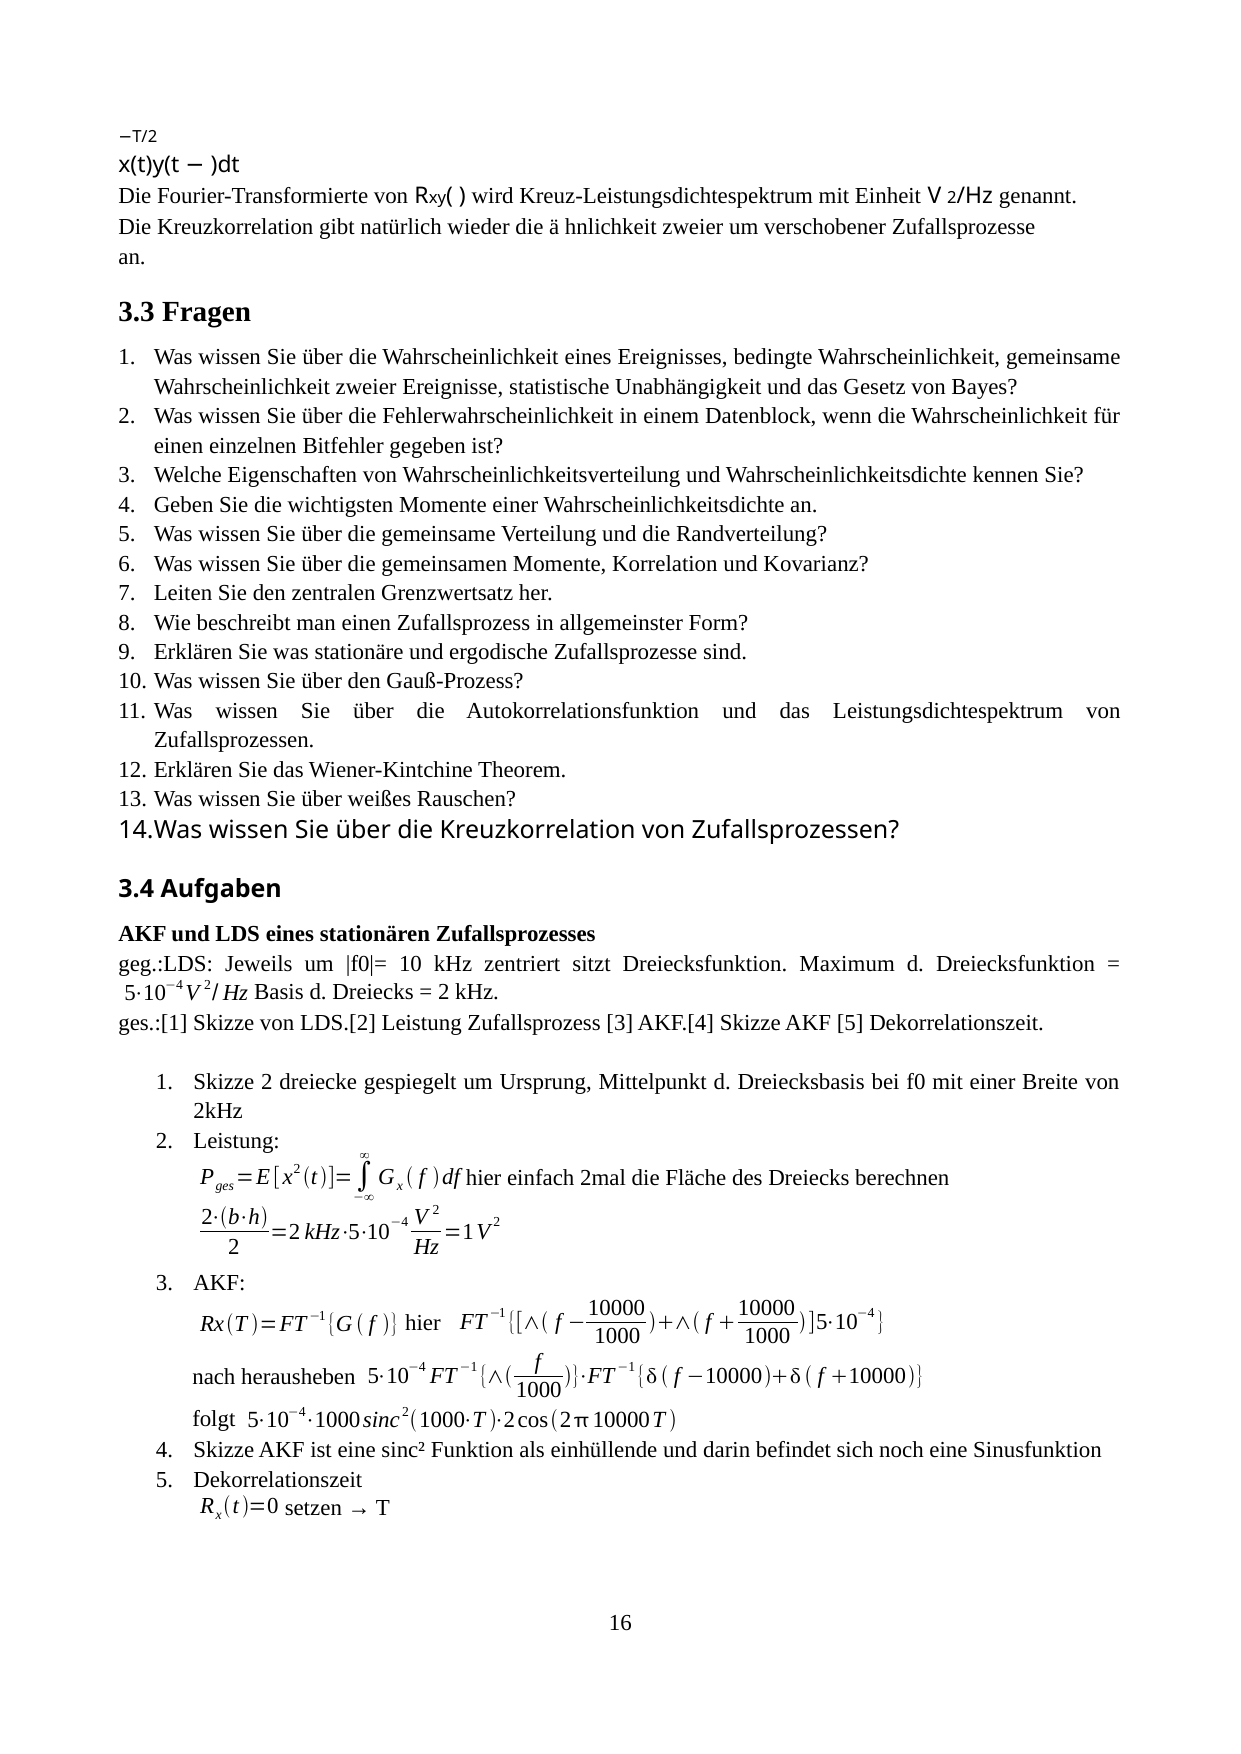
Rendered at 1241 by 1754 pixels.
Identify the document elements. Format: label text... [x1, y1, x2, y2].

text nach herausheben [118, 1349, 1122, 1403]
subtitle Aufgaben [118, 871, 1122, 905]
text an. [118, 239, 1122, 269]
list Dekorrelationszeit [156, 1462, 1122, 1492]
text x(t)y(t − )dt [118, 148, 1122, 179]
list Geben Sie die wichtigsten Momente einer Wahrscheinlichkeitsdichte an. [118, 487, 1122, 517]
list Welche Eigenschaften von Wahrscheinlichkeitsverteilung und Wahrscheinlichkeitsdichte kennen Sie? [118, 458, 1122, 487]
text Die Kreuzkorrelation gibt natürlich wieder die ä hnlichkeit zweier um verschobener Zufallsprozesse [118, 210, 1122, 239]
list Was wissen Sie über die gemeinsamen Momente, Korrelation und Kovarianz? [118, 546, 1122, 576]
list Erklären Sie das Wiener-Kintchine Theorem. [118, 753, 1122, 782]
list Was wissen Sie über weißes Rauschen? [118, 782, 1122, 812]
subtitle Fragen [118, 294, 1122, 328]
text geg.:LDS: Jeweils um |f0|= 10 kHz zentriert sitzt Dreiecksfunktion. Maximum d. Dreiecksfunktion = Basis d. Dreiecks = 2 kHz. [118, 947, 1122, 1006]
text AKF und LDS eines stationären Zufallsprozesses [118, 917, 1122, 947]
text hier [118, 1295, 1122, 1349]
text −T/2 [118, 118, 1122, 148]
text folgt [118, 1403, 1122, 1433]
list Was wissen Sie über die Kreuzkorrelation von Zufallsprozessen? [118, 812, 1122, 846]
list Erklären Sie was stationäre und ergodische Zufallsprozesse sind. [118, 635, 1122, 664]
list Leiten Sie den zentralen Grenzwertsatz her. [118, 576, 1122, 605]
text setzen → T [118, 1492, 1122, 1521]
list Was wissen Sie über die gemeinsame Verteilung und die Randverteilung? [118, 517, 1122, 546]
list AKF: [156, 1266, 1122, 1295]
list Was wissen Sie über die Autokorrelationsfunktion und das Leistungsdichtespektrum von Zufallsprozessen. [118, 694, 1122, 753]
list Was wissen Sie über die Wahrscheinlichkeit eines Ereignisses, bedingte Wahrscheinlichkeit, gemeinsame Wahrscheinlichkeit zweier Ereignisse, statistische Unabhängigkeit und das Gesetz von Bayes? [118, 340, 1122, 399]
text Die Fourier-Transformierte von Rxy( ) wird Kreuz-Leistungsdichtespektrum mit Einheit V 2/Hz genannt. [118, 179, 1122, 210]
text hier einfach 2mal die Fläche des Dreiecks berechnen [118, 1153, 1122, 1202]
list Was wissen Sie über den Gauß-Prozess? [118, 664, 1122, 694]
list Skizze 2 dreiecke gespiegelt um Ursprung, Mittelpunkt d. Dreiecksbasis bei f0 mit einer Breite von 2kHz [156, 1065, 1122, 1124]
list Wie beschreibt man einen Zufallsprozess in allgemeinster Form? [118, 605, 1122, 635]
list Leistung: [156, 1124, 1122, 1153]
list Skizze AKF ist eine sinc² Funktion als einhüllende und darin befindet sich noch eine Sinusfunktion [156, 1433, 1122, 1462]
text ges.:[1] Skizze von LDS.[2] Leistung Zufallsprozess [3] AKF.[4] Skizze AKF [5] Dekorrelationszeit. [118, 1006, 1122, 1035]
list Was wissen Sie über die Fehlerwahrscheinlichkeit in einem Datenblock, wenn die Wahrscheinlichkeit für einen einzelnen Bitfehler gegeben ist? [118, 399, 1122, 458]
